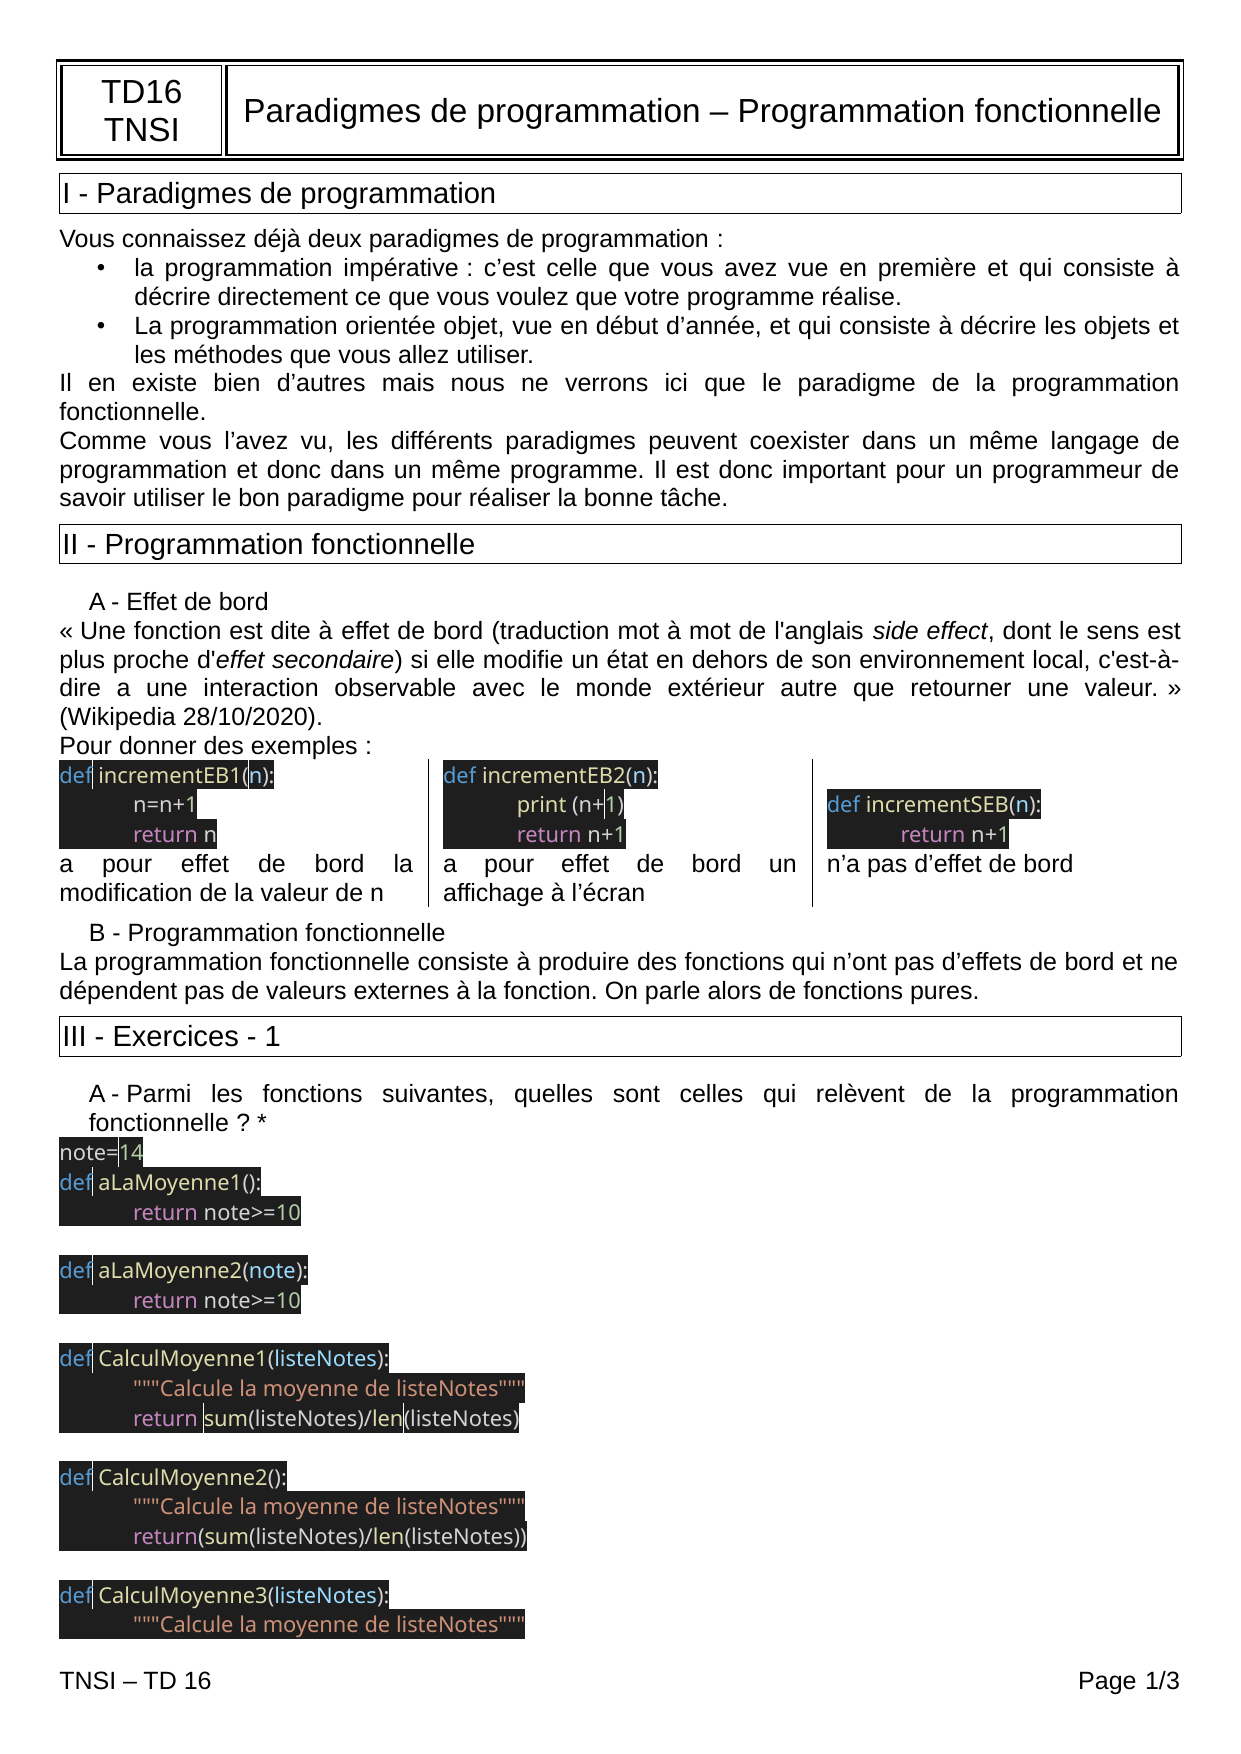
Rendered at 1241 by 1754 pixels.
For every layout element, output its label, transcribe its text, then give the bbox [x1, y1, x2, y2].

text """Calcule la moyenne de listeNotes""" [59, 1373, 1181, 1403]
text n=n+1 [59, 789, 413, 819]
subtitle Effet de bord [88, 587, 1181, 616]
text """Calcule la moyenne de listeNotes""" [59, 1491, 1181, 1521]
text a pour effet de bord un affichage à l’écran [443, 849, 797, 906]
text print (n+1) [443, 789, 797, 819]
text """Calcule la moyenne de listeNotes""" [59, 1609, 1181, 1639]
table_header Paradigmes de programmation – Programmation fonctionnelle [224, 62, 1181, 154]
text « Une fonction est dite à effet de bord (traduction mot à mot de l'anglais side effect, dont le sens est plus proche d'effet secondaire) si elle modifie un état en dehors de son environnement local, c'est-à-dire a une interaction observable avec le monde extérieur autre que retourner une valeur. » (Wikipedia 28/10/2020). [59, 616, 1181, 731]
subtitle Exercices - 1 [60, 1017, 1181, 1056]
text La programmation fonctionnelle consiste à produire des fonctions qui n’ont pas d’effets de bord et ne dépendent pas de valeurs externes à la fonction. On parle alors de fonctions pures. [59, 947, 1181, 1004]
text return n+1 [827, 819, 1181, 849]
subtitle Programmation fonctionnelle [88, 918, 1181, 947]
text return n+1 [443, 819, 797, 849]
text Vous connaissez déjà deux paradigmes de programmation : [59, 224, 1181, 253]
text def CalculMoyenne2(): [59, 1461, 1181, 1491]
text a pour effet de bord la modification de la valeur de n [59, 849, 413, 906]
text def incrementEB1(n): [59, 759, 413, 789]
text def aLaMoyenne1(): [59, 1167, 1181, 1196]
text note=14 [59, 1137, 1181, 1167]
text Comme vous l’avez vu, les différents paradigmes peuvent coexister dans un même langage de programmation et donc dans un même programme. Il est donc important pour un programmeur de savoir utiliser le bon paradigme pour réaliser la bonne tâche. [59, 426, 1181, 512]
text return(sum(listeNotes)/len(listeNotes)) [59, 1521, 1181, 1551]
text n’a pas d’effet de bord [827, 849, 1181, 878]
text def incrementSEB(n): [827, 789, 1181, 819]
text def CalculMoyenne1(listeNotes): [59, 1343, 1181, 1373]
text def aLaMoyenne2(note): [59, 1255, 1181, 1285]
text return note>=10 [59, 1196, 1181, 1226]
subtitle Parmi les fonctions suivantes, quelles sont celles qui relèvent de la programmation fonctionnelle ? * [88, 1079, 1181, 1137]
text return sum(listeNotes)/len(listeNotes) [59, 1403, 1181, 1433]
text return n [59, 819, 413, 849]
subtitle Paradigmes de programmation [60, 174, 1181, 213]
text Il en existe bien d’autres mais nous ne verrons ici que le paradigme de la programmation fonctionnelle. [59, 368, 1181, 426]
text Pour donner des exemples : [59, 731, 1181, 759]
list la programmation impérative : c’est celle que vous avez vue en première et qui consiste à décrire directement ce que vous voulez que votre programme réalise. [97, 253, 1181, 311]
list La programmation orientée objet, vue en début d’année, et qui consiste à décrire les objets et les méthodes que vous allez utiliser. [97, 311, 1181, 368]
subtitle Programmation fonctionnelle [60, 525, 1181, 563]
text def CalculMoyenne3(listeNotes): [59, 1579, 1181, 1609]
table_header TD16 TNSI [59, 62, 224, 154]
text return note>=10 [59, 1285, 1181, 1314]
text def incrementEB2(n): [443, 759, 797, 789]
